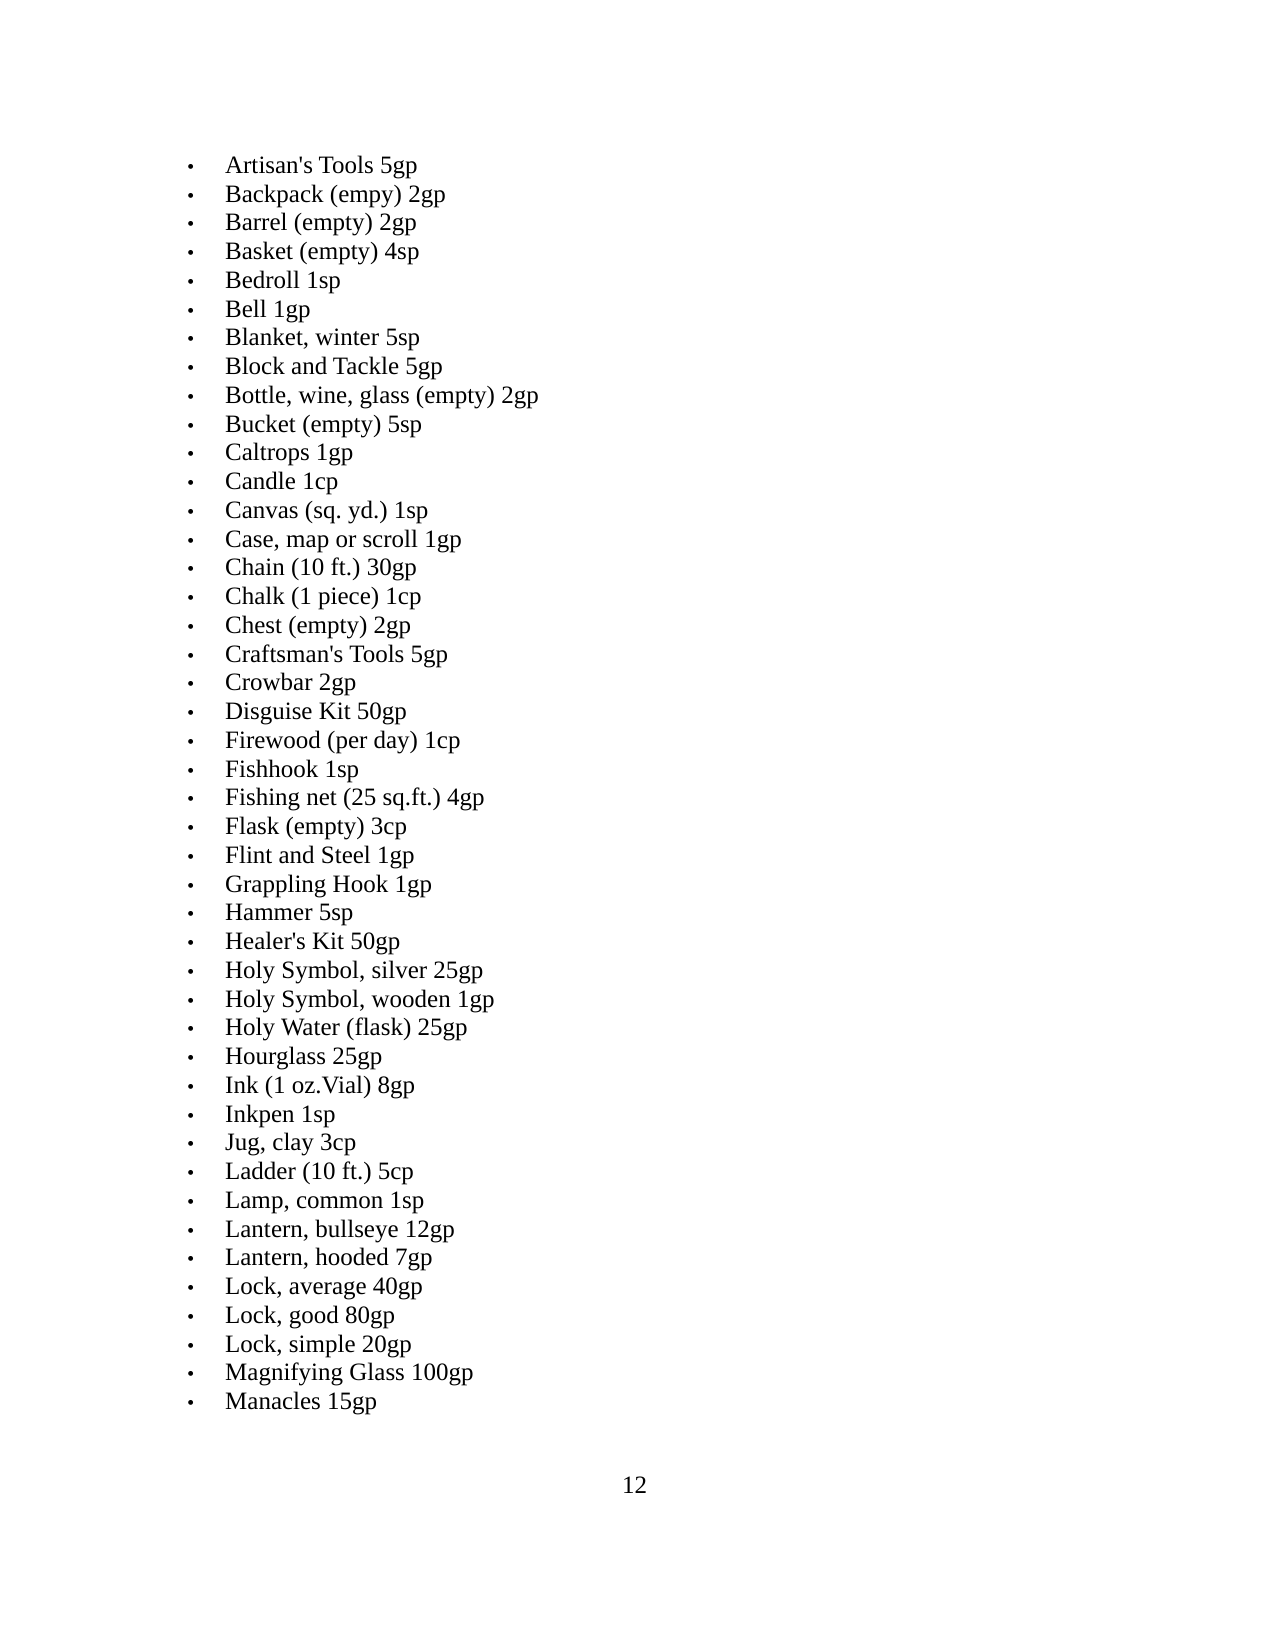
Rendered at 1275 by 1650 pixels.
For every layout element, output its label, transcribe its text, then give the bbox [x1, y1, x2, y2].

list Backpack (empy) 2gp [187, 179, 1125, 207]
list Canvas (sq. yd.) 1sp [187, 495, 1125, 524]
list Lock, simple 20gp [187, 1329, 1125, 1357]
list Holy Water (flask) 25gp [187, 1012, 1125, 1041]
list Candle 1cp [187, 466, 1125, 495]
list Artisan's Tools 5gp [187, 150, 1125, 179]
list Jug, clay 3cp [187, 1127, 1125, 1156]
list Bucket (empty) 5sp [187, 409, 1125, 437]
list Firewood (per day) 1cp [187, 725, 1125, 754]
list Lantern, hooded 7gp [187, 1242, 1125, 1271]
list Caltrops 1gp [187, 437, 1125, 466]
list Basket (empty) 4sp [187, 236, 1125, 265]
list Craftsman's Tools 5gp [187, 639, 1125, 667]
list Manacles 15gp [187, 1386, 1125, 1415]
list Flint and Steel 1gp [187, 840, 1125, 869]
list Lantern, bullseye 12gp [187, 1214, 1125, 1242]
list Chalk (1 piece) 1cp [187, 581, 1125, 610]
list Blanket, winter 5sp [187, 322, 1125, 351]
list Flask (empty) 3cp [187, 811, 1125, 840]
list Barrel (empty) 2gp [187, 207, 1125, 236]
list Case, map or scroll 1gp [187, 524, 1125, 552]
list Inkpen 1sp [187, 1099, 1125, 1127]
list Hourglass 25gp [187, 1041, 1125, 1070]
list Bell 1gp [187, 294, 1125, 322]
list Fishing net (25 sq.ft.) 4gp [187, 782, 1125, 811]
list Disguise Kit 50gp [187, 696, 1125, 725]
list Holy Symbol, silver 25gp [187, 955, 1125, 984]
list Ladder (10 ft.) 5cp [187, 1156, 1125, 1185]
list Block and Tackle 5gp [187, 351, 1125, 380]
list Bedroll 1sp [187, 265, 1125, 294]
list Lock, average 40gp [187, 1271, 1125, 1300]
list Healer's Kit 50gp [187, 926, 1125, 955]
list Chain (10 ft.) 30gp [187, 552, 1125, 581]
list Crowbar 2gp [187, 667, 1125, 696]
list Lock, good 80gp [187, 1300, 1125, 1329]
list Lamp, common 1sp [187, 1185, 1125, 1214]
list Magnifying Glass 100gp [187, 1357, 1125, 1386]
list Chest (empty) 2gp [187, 610, 1125, 639]
list Holy Symbol, wooden 1gp [187, 984, 1125, 1012]
list Hammer 5sp [187, 897, 1125, 926]
list Fishhook 1sp [187, 754, 1125, 782]
list Bottle, wine, glass (empty) 2gp [187, 380, 1125, 409]
list Grappling Hook 1gp [187, 869, 1125, 897]
list Ink (1 oz.Vial) 8gp [187, 1070, 1125, 1099]
